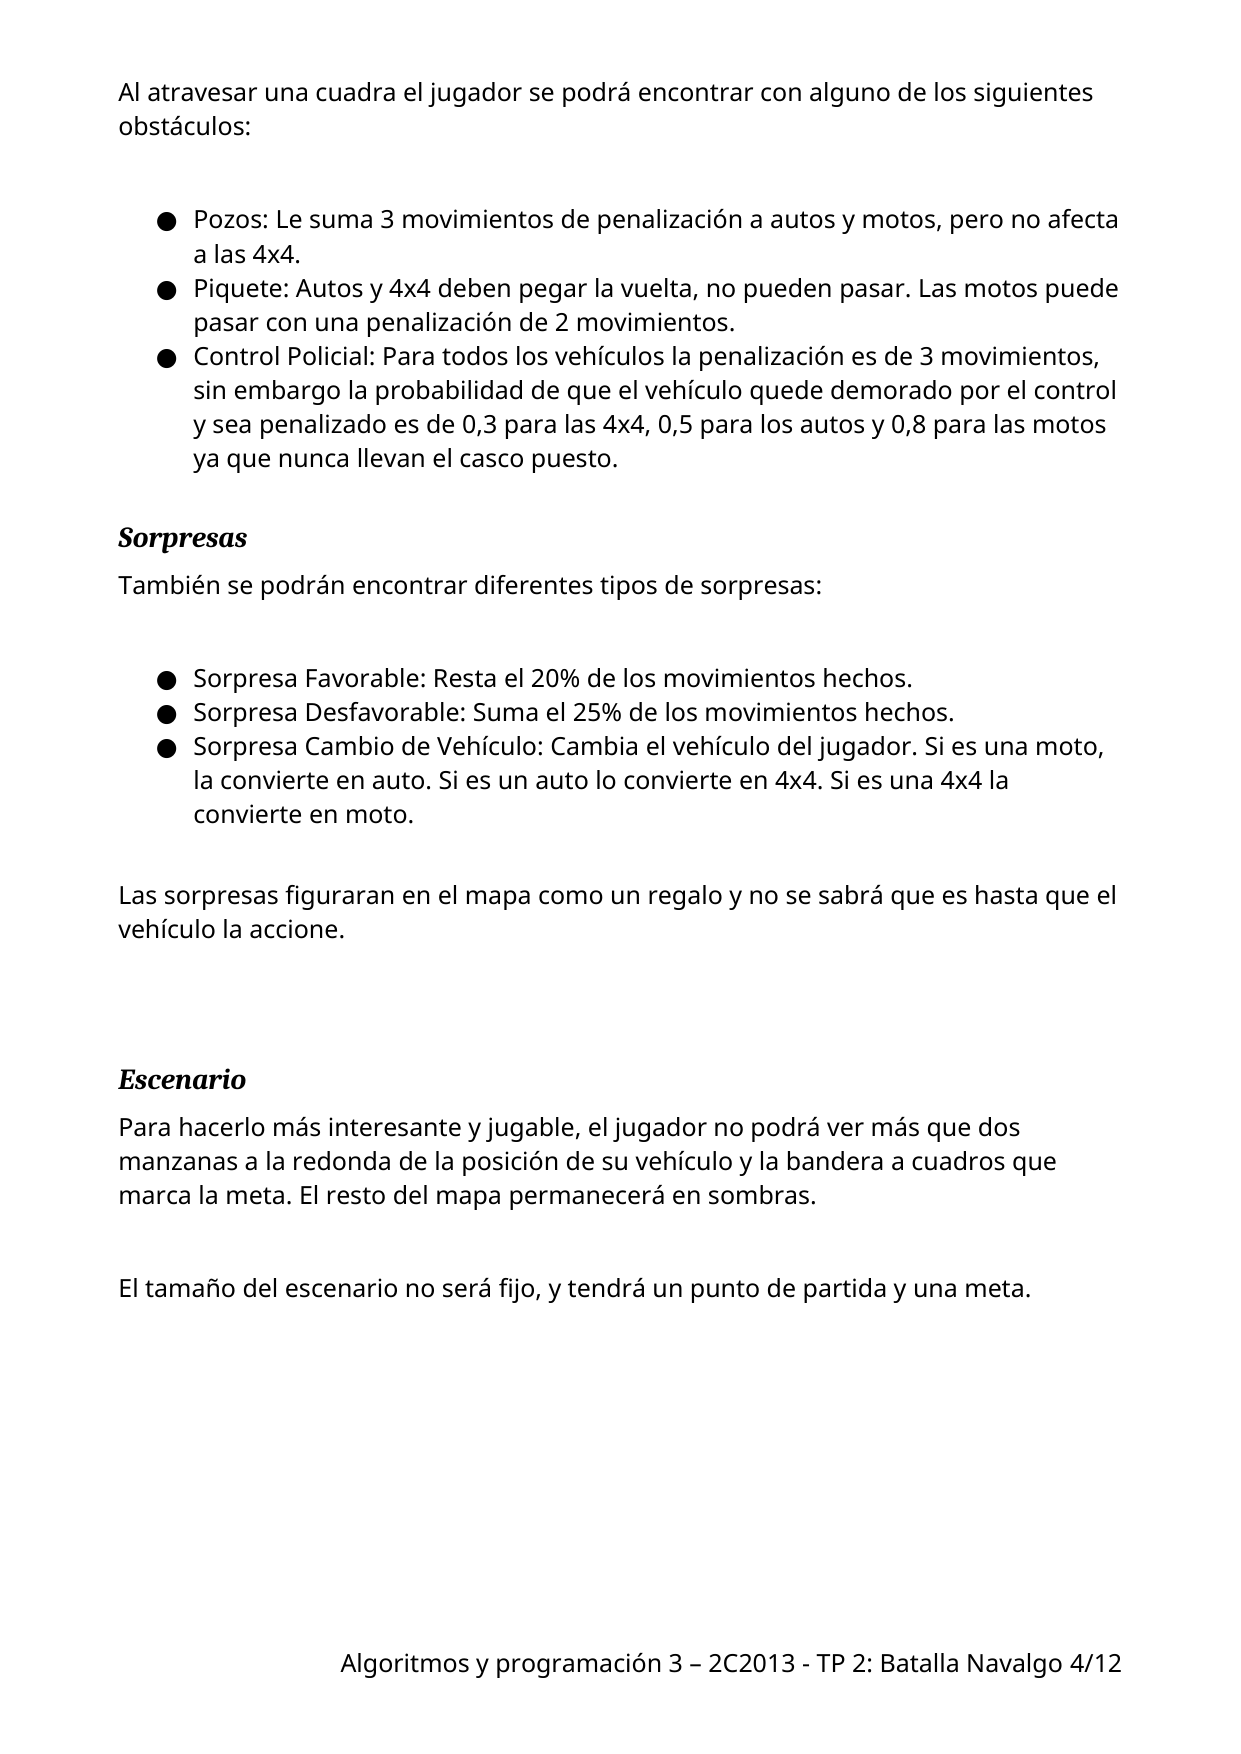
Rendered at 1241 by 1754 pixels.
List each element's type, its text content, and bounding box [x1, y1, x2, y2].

text Para hacerlo más interesante y jugable, el jugador no podrá ver más que dos manzanas a la redonda de la posición de su vehículo y la bandera a cuadros que marca la meta. El resto del mapa permanecerá en sombras. [118, 1109, 1122, 1212]
list Sorpresa Favorable: Resta el 20% de los movimientos hechos. [156, 660, 1122, 694]
text También se podrán encontrar diferentes tipos de sorpresas: [118, 567, 1122, 601]
subtitle Escenario [118, 1063, 1122, 1097]
list Sorpresa Cambio de Vehículo: Cambia el vehículo del jugador. Si es una moto, la convierte en auto. Si es un auto lo convierte en 4x4. Si es una 4x4 la convierte en moto. [156, 728, 1122, 831]
list Sorpresa Desfavorable: Suma el 25% de los movimientos hechos. [156, 694, 1122, 728]
text El tamaño del escenario no será fijo, y tendrá un punto de partida y una meta. [118, 1271, 1122, 1305]
list Control Policial: Para todos los vehículos la penalización es de 3 movimientos, sin embargo la probabilidad de que el vehículo quede demorado por el control y sea penalizado es de 0,3 para las 4x4, 0,5 para los autos y 0,8 para las motos ya que nunca llevan el casco puesto. [156, 338, 1122, 475]
subtitle Sorpresas [118, 521, 1122, 555]
list Pozos: Le suma 3 movimientos de penalización a autos y motos, pero no afecta a las 4x4. [156, 202, 1122, 270]
text Al atravesar una cuadra el jugador se podrá encontrar con alguno de los siguientes obstáculos: [118, 75, 1122, 143]
text Las sorpresas figuraran en el mapa como un regalo y no se sabrá que es hasta que el vehículo la accione. [118, 877, 1122, 945]
list Piquete: Autos y 4x4 deben pegar la vuelta, no pueden pasar. Las motos puede pasar con una penalización de 2 movimientos. [156, 270, 1122, 338]
